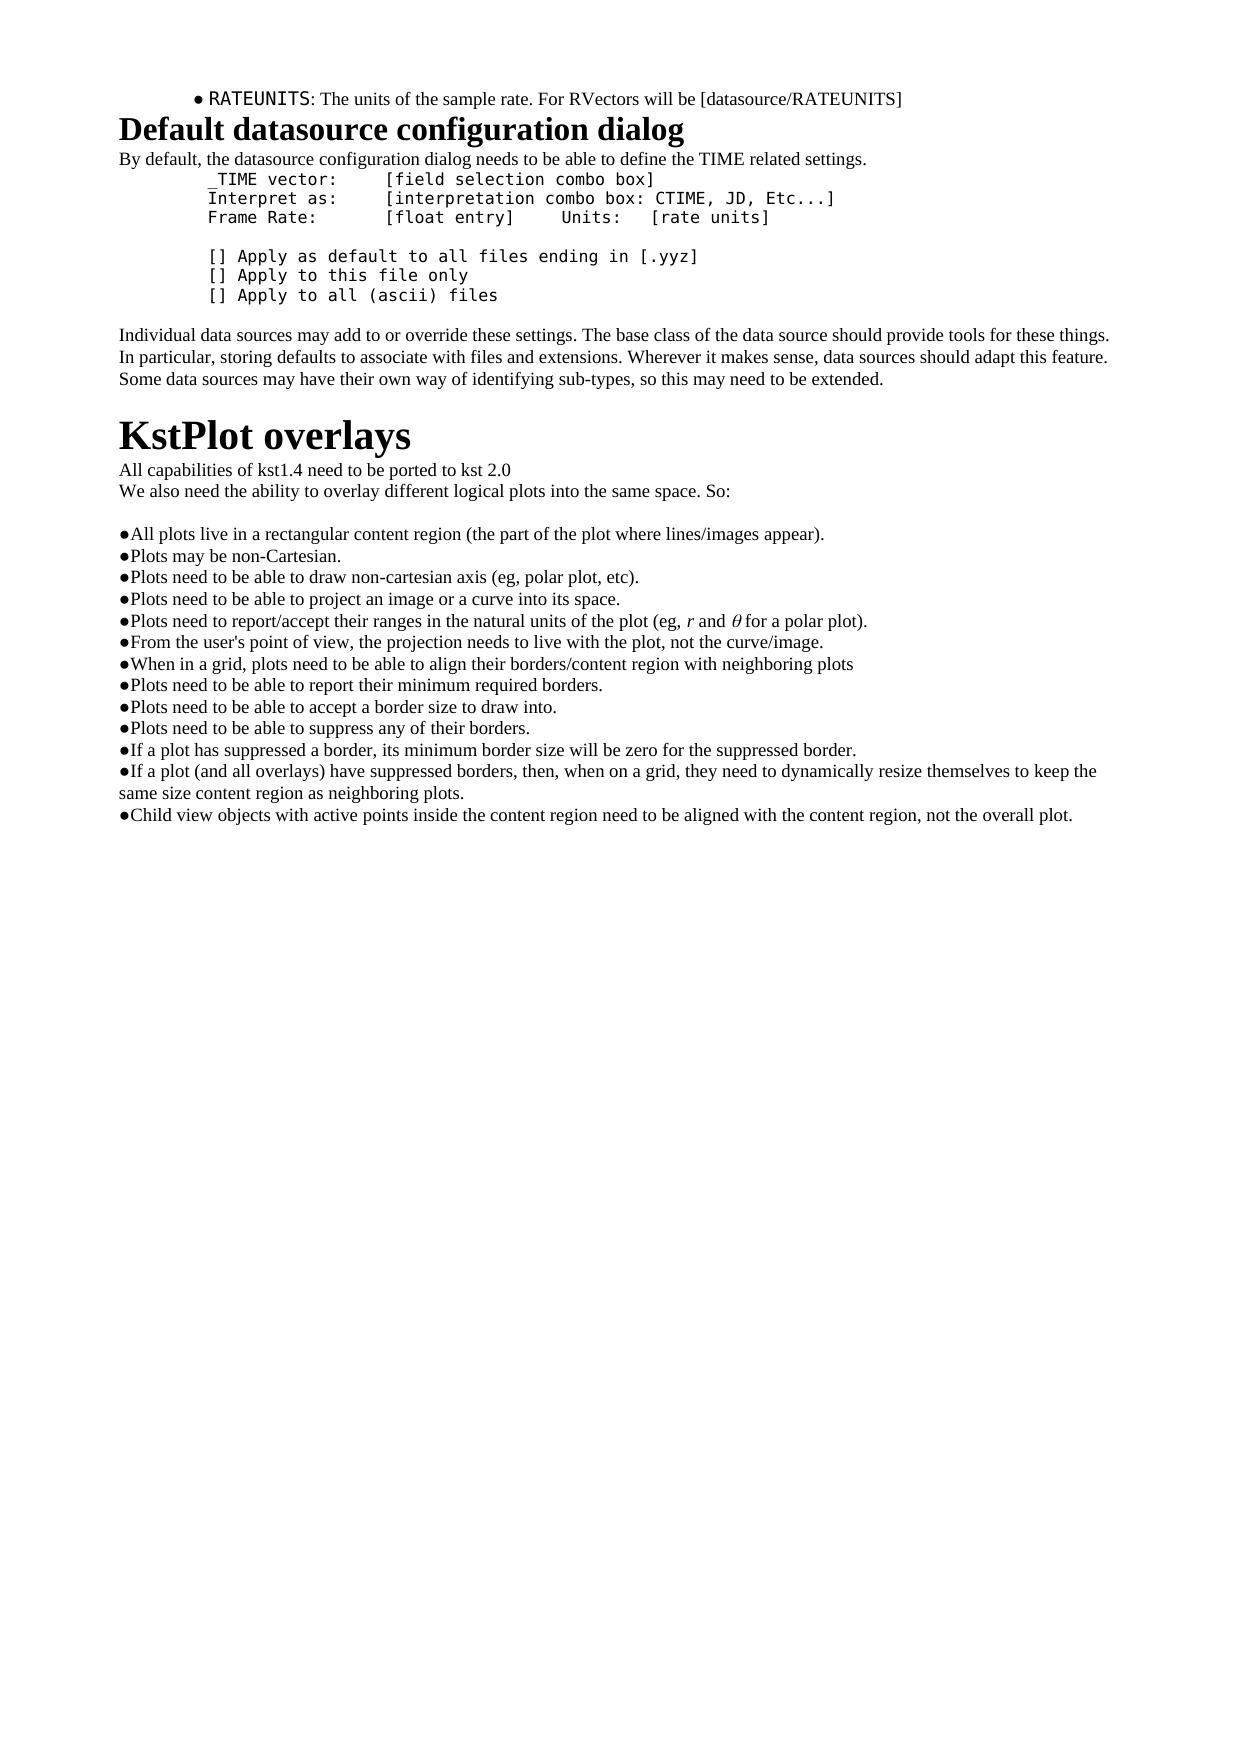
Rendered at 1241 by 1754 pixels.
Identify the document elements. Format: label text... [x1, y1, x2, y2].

text From the user's point of view, the projection needs to live with the plot, not the curve/image. [119, 631, 1121, 653]
text Plots need to be able to accept a border size to draw into. [119, 696, 1121, 717]
text If a plot has suppressed a border, its minimum border size will be zero for the suppressed border. [119, 739, 1121, 760]
text [] Apply to all (ascii) files [119, 286, 1121, 305]
text RATEUNITS: The units of the sample rate. For RVectors will be [datasource/RATEUNITS] [193, 87, 1121, 109]
text Plots need to report/accept their ranges in the natural units of the plot (eg, r and q for a polar plot). [119, 609, 1121, 631]
text By default, the datasource configuration dialog needs to be able to define the TIME related settings. [119, 148, 1121, 169]
text All plots live in a rectangular content region (the part of the plot where lines/images appear). [119, 523, 1121, 545]
text We also need the ability to overlay different logical plots into the same space. So: [119, 480, 1121, 502]
text Plots need to be able to report their minimum required borders. [119, 674, 1121, 696]
text Plots may be non-Cartesian. [119, 545, 1121, 566]
text Individual data sources may add to or override these settings. The base class of the data source should provide tools for these things. In particular, storing defaults to associate with files and extensions. Wherever it makes sense, data sources should adapt this feature. Some data sources may have their own way of identifying sub-types, so this may need to be extended. [119, 324, 1121, 389]
text If a plot (and all overlays) have suppressed borders, then, when on a grid, they need to dynamically resize themselves to keep the same size content region as neighboring plots. [119, 760, 1121, 803]
subtitle 2.4.Default datasource configuration dialog [119, 109, 1121, 148]
text _TIME vector: [field selection combo box] [119, 169, 1121, 189]
text All capabilities of kst1.4 need to be ported to kst 2.0 [119, 458, 1121, 480]
text Plots need to be able to suppress any of their borders. [119, 717, 1121, 739]
subtitle 3.KstPlot overlays [119, 411, 1121, 458]
text [] Apply to this file only [119, 266, 1121, 286]
text Interpret as: [interpretation combo box: CTIME, JD, Etc...] [119, 189, 1121, 208]
text Child view objects with active points inside the content region need to be aligned with the content region, not the overall plot. [119, 803, 1121, 825]
text When in a grid, plots need to be able to align their borders/content region with neighboring plots [119, 653, 1121, 674]
text [] Apply as default to all files ending in [.yyz] [119, 247, 1121, 266]
text Frame Rate: [float entry] Units: [rate units] [119, 208, 1121, 227]
text Plots need to be able to project an image or a curve into its space. [119, 588, 1121, 609]
text Plots need to be able to draw non-cartesian axis (eg, polar plot, etc). [119, 566, 1121, 588]
